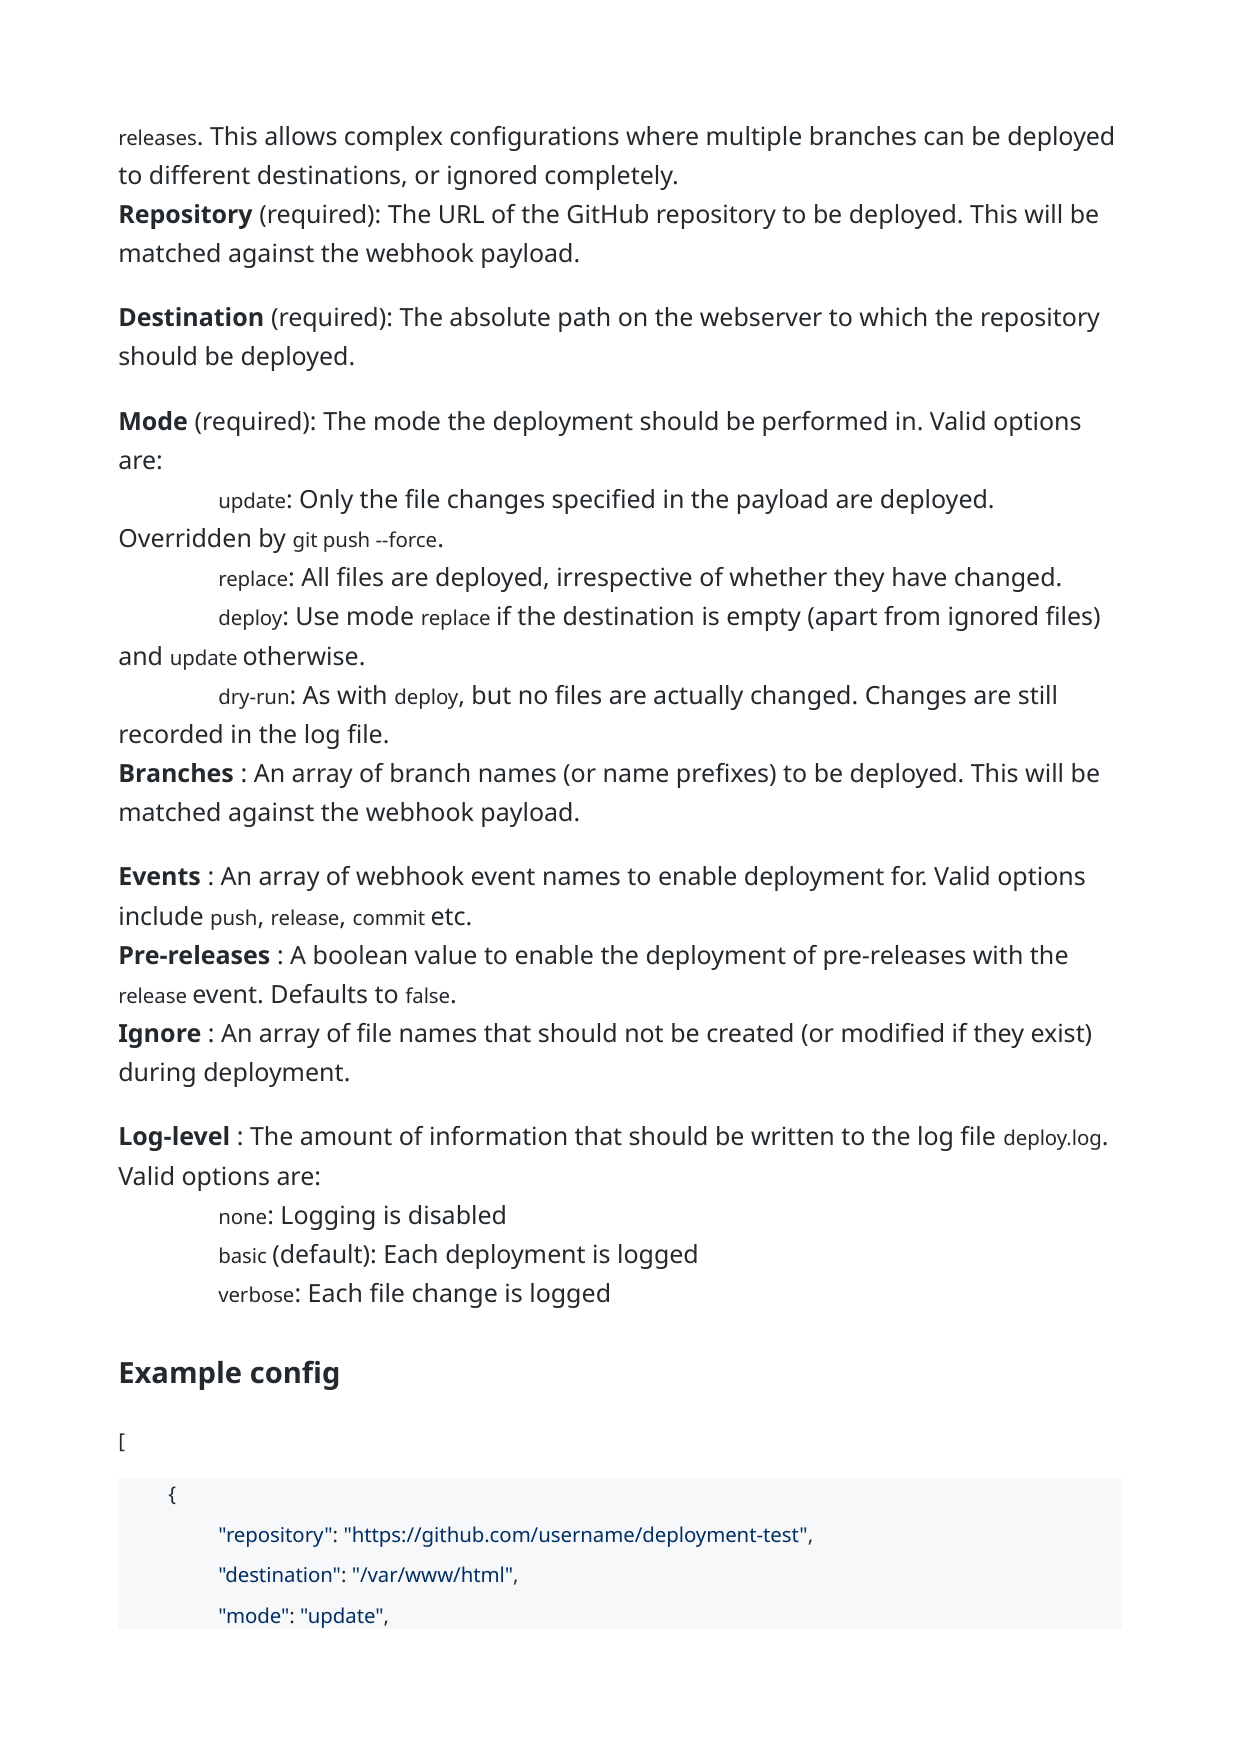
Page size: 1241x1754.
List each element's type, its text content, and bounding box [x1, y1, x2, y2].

text "destination": "/var/www/html", [118, 1561, 1122, 1589]
text Log-level : The amount of information that should be written to the log file deploy.log. Valid options are: none: Logging is disabled basic (default): Each deployment is logged verbose: Each file change is logged [118, 1119, 1122, 1310]
text [ [118, 1427, 1122, 1454]
subtitle Example config [118, 1352, 1122, 1392]
text Pre-releases : A boolean value to enable the deployment of pre-releases with the release event. Defaults to false. [118, 937, 1122, 1011]
text Events : An array of webhook event names to enable deployment for. Valid options include push, release, commit etc. [118, 859, 1122, 932]
text Ignore : An array of file names that should not be created (or modified if they exist) during deployment. [118, 1016, 1122, 1089]
text releases. This allows complex configurations where multiple branches can be deployed to different destinations, or ignored completely. [118, 118, 1122, 191]
text Destination (required): The absolute path on the webserver to which the repository should be deployed. [118, 300, 1122, 373]
text Repository (required): The URL of the GitHub repository to be deployed. This will be matched against the webhook payload. [118, 196, 1122, 270]
text "mode": "update", [118, 1601, 1122, 1629]
text "repository": "https://github.com/username/deployment-test", [118, 1520, 1122, 1548]
text { [118, 1479, 1122, 1508]
text Branches : An array of branch names (or name prefixes) to be deployed. This will be matched against the webhook payload. [118, 756, 1122, 829]
text Mode (required): The mode the deployment should be performed in. Valid options are: update: Only the file changes specified in the payload are deployed. Overridden by git push --force. replace: All files are deployed, irrespective of whether they have changed. deploy: Use mode replace if the destination is empty (apart from ignored files) and update otherwise. dry-run: As with deploy, but no files are actually changed. Changes are still recorded in the log file. [118, 403, 1122, 751]
